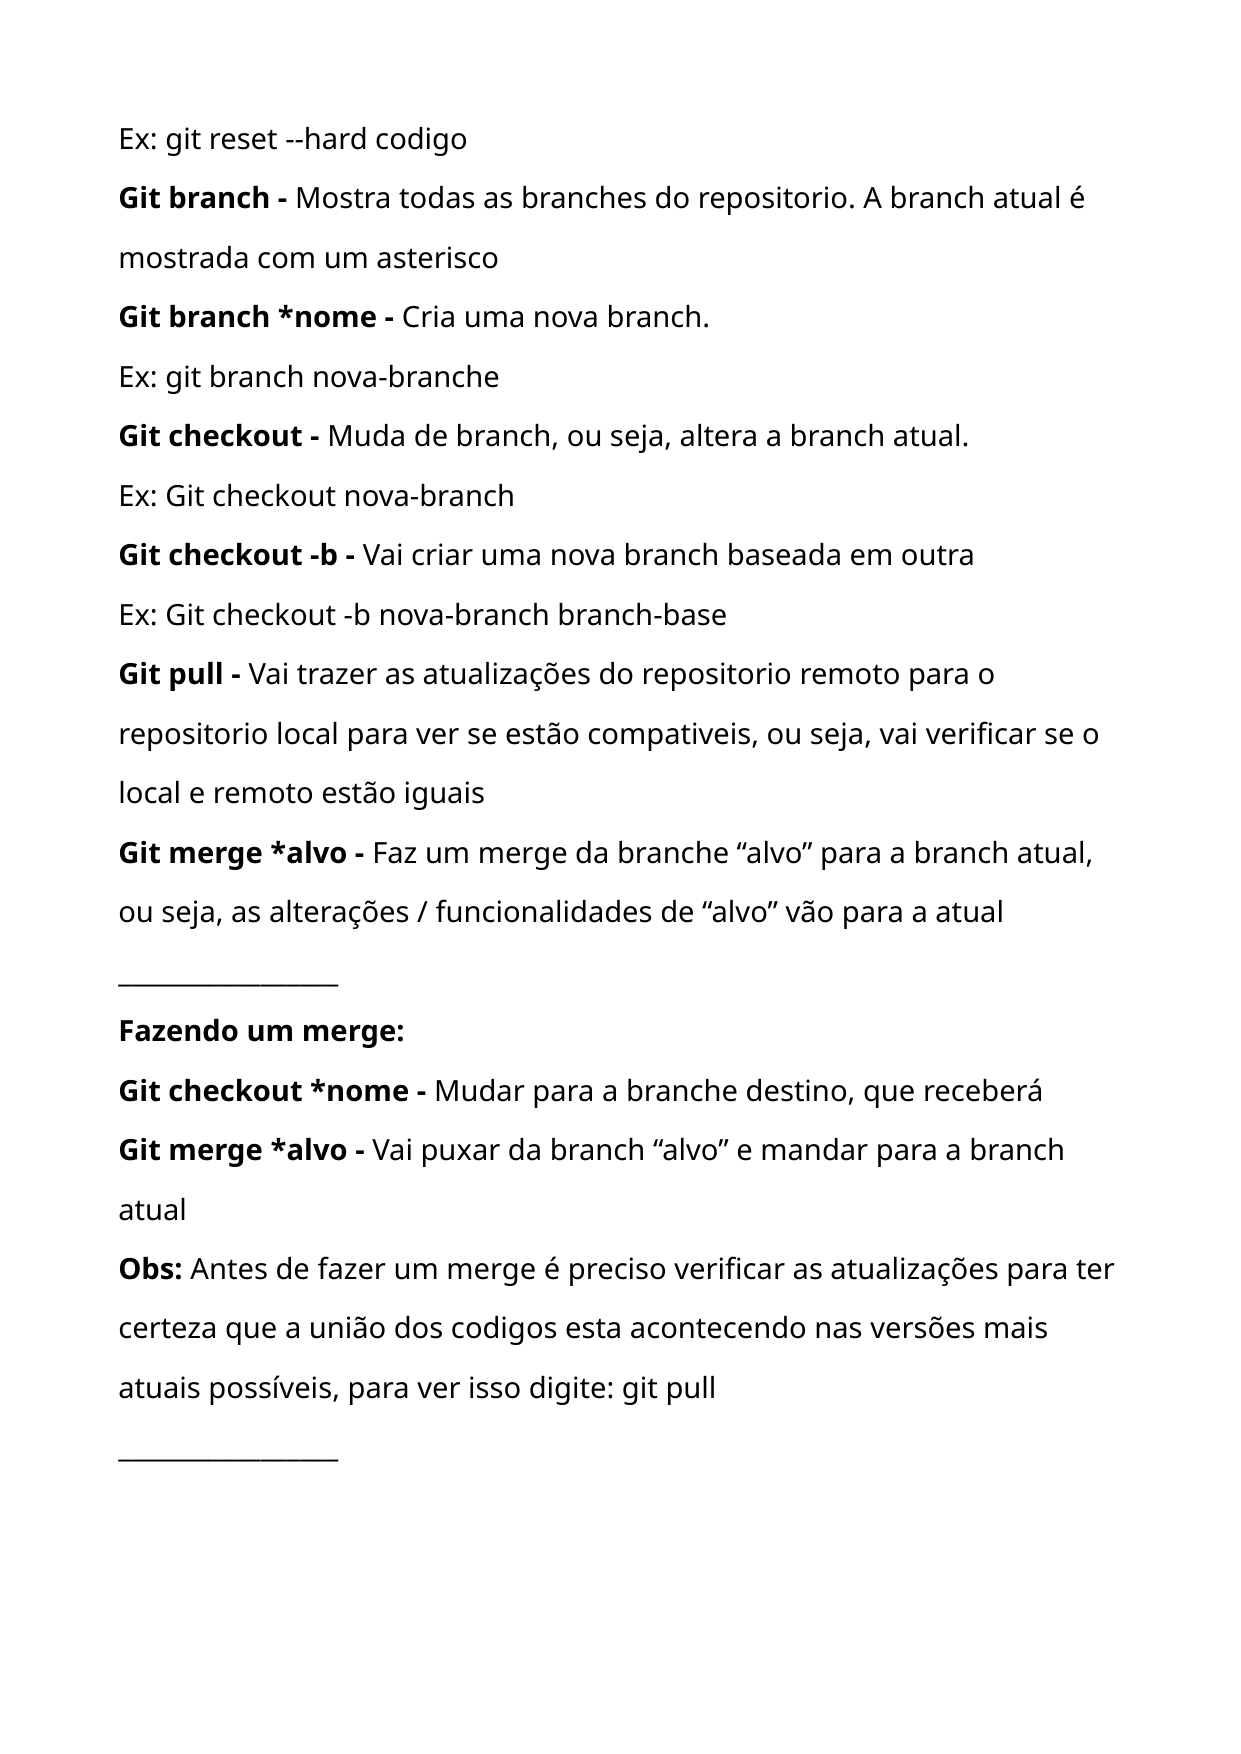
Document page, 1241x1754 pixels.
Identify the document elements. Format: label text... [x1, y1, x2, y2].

text Fazendo um merge: [118, 1010, 1122, 1050]
text Ex: git reset --hard codigo [118, 118, 1122, 158]
text Git branch - Mostra todas as branches do repositorio. A branch atual é mostrada com um asterisco [118, 178, 1122, 277]
text Git checkout -b - Vai criar uma nova branch baseada em outra [118, 534, 1122, 574]
text _________________ [118, 951, 1122, 991]
text Ex: git branch nova-branche [118, 356, 1122, 396]
text Git pull - Vai trazer as atualizações do repositorio remoto para o repositorio local para ver se estão compativeis, ou seja, vai verificar se o local e remoto estão iguais [118, 653, 1122, 812]
text Git checkout *nome - Mudar para a branche destino, que receberá [118, 1070, 1122, 1109]
text Git branch *nome - Cria uma nova branch. [118, 297, 1122, 336]
text Ex: Git checkout -b nova-branch branch-base [118, 594, 1122, 634]
text Ex: Git checkout nova-branch [118, 475, 1122, 515]
text Obs: Antes de fazer um merge é preciso verificar as atualizações para ter certeza que a união dos codigos esta acontecendo nas versões mais atuais possíveis, para ver isso digite: git pull [118, 1248, 1122, 1407]
text _________________ [118, 1427, 1122, 1466]
text Git checkout - Muda de branch, ou seja, altera a branch atual. [118, 416, 1122, 455]
text Git merge *alvo - Vai puxar da branch “alvo” e mandar para a branch atual [118, 1129, 1122, 1228]
text Git merge *alvo - Faz um merge da branche “alvo” para a branch atual, ou seja, as alterações / funcionalidades de “alvo” vão para a atual [118, 832, 1122, 931]
